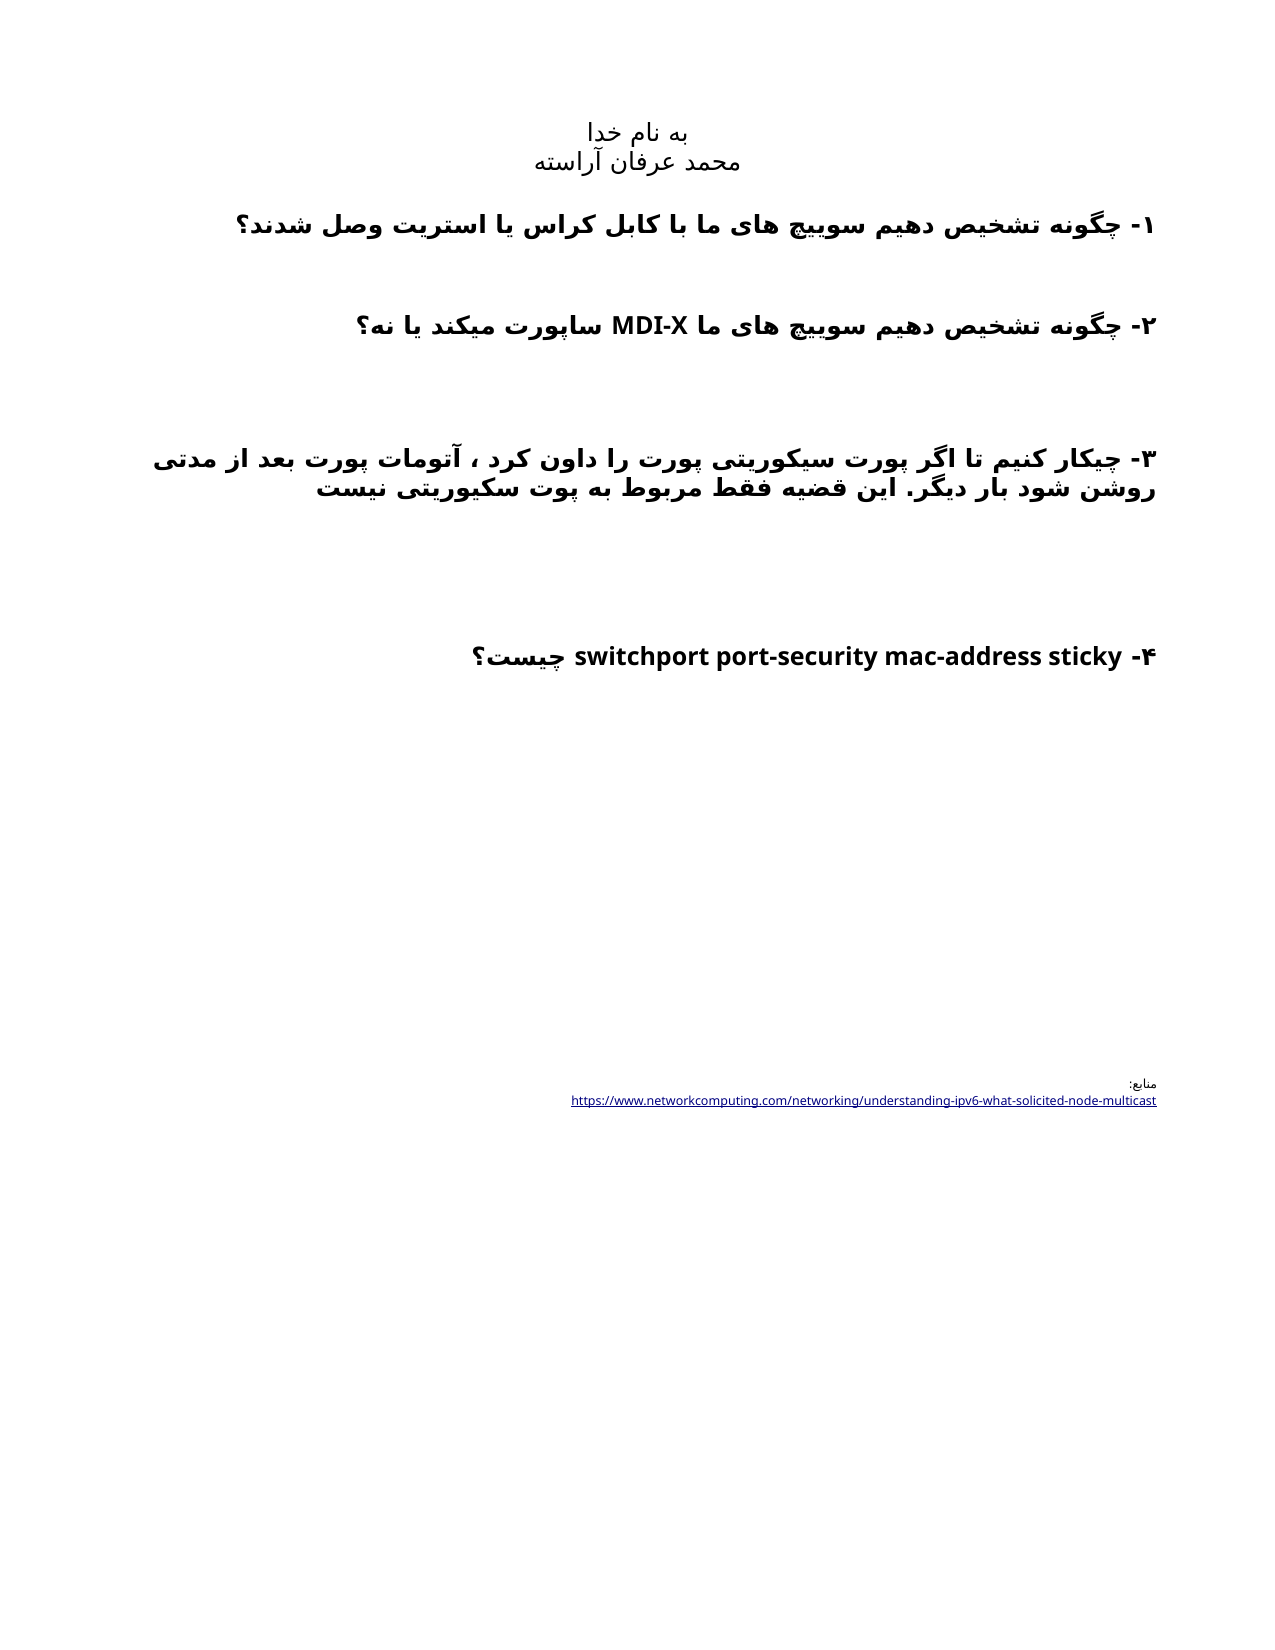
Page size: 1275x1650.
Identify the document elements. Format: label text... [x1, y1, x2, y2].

text محمد عرفان آراسته [118, 147, 1157, 176]
text ۳- چیکار کنیم تا اگر پورت سیکوریتی پورت را داون کرد ، آتومات پورت بعد از مدتی روشن شود بار دیگر. این قضیه فقط مربوط به پوت سکیوریتی نیست [118, 444, 1157, 502]
text ۲- چگونه تشخیص دهیم سوییچ های ما MDI-X ساپورت میکند یا نه؟ [118, 308, 1157, 342]
text ۱- چگونه تشخیص دهیم سوییچ های ما با کابل کراس یا استریت وصل شدند؟ [118, 211, 1157, 240]
text https://www.networkcomputing.com/networking/understanding-ipv6-what-solicited-node-multicast [118, 1092, 1157, 1109]
text ۴- switchport port-security mac-address sticky چیست؟ [118, 639, 1157, 673]
text به نام خدا [118, 118, 1157, 147]
text منابع: [118, 1077, 1157, 1092]
